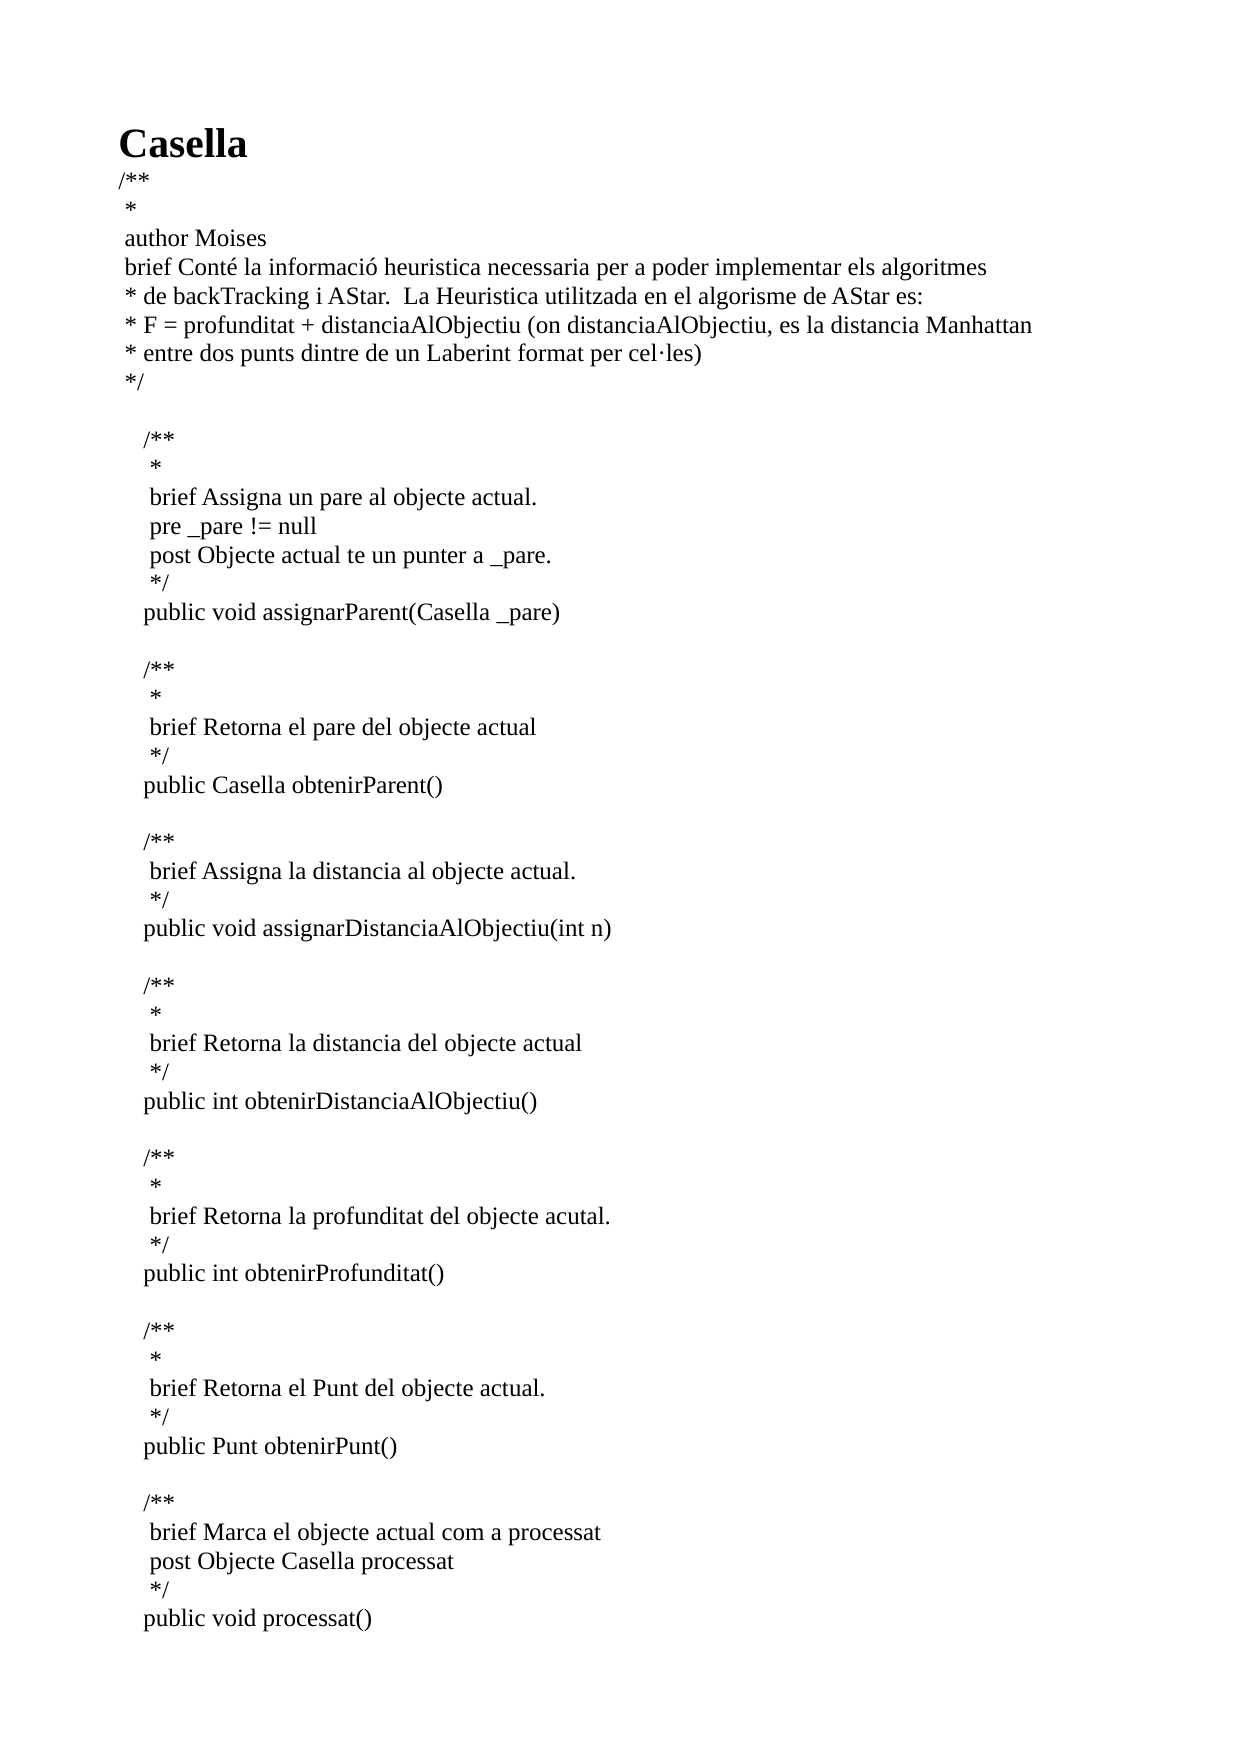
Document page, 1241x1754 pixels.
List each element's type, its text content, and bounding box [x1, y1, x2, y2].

text * [118, 1345, 1122, 1373]
text /** [118, 1488, 1122, 1517]
text brief Retorna la profunditat del objecte acutal. [118, 1201, 1122, 1230]
text public int obtenirDistanciaAlObjectiu() [118, 1086, 1122, 1115]
text public int obtenirProfunditat() [118, 1258, 1122, 1287]
text * de backTracking i AStar. La Heuristica utilitzada en el algorisme de AStar es: [118, 281, 1122, 310]
text brief Retorna el Punt del objecte actual. [118, 1373, 1122, 1402]
text /** [118, 655, 1122, 683]
text brief Marca el objecte actual com a processat [118, 1517, 1122, 1546]
text * [118, 195, 1122, 223]
text post Objecte actual te un punter a _pare. [118, 540, 1122, 568]
text */ [118, 741, 1122, 770]
text * entre dos punts dintre de un Laberint format per cel·les) [118, 338, 1122, 367]
text */ [118, 568, 1122, 597]
text public void assignarParent(Casella _pare) [118, 597, 1122, 626]
text /** [118, 827, 1122, 856]
text */ [118, 885, 1122, 913]
text pre _pare != null [118, 511, 1122, 540]
text /** [118, 166, 1122, 195]
text brief Retorna el pare del objecte actual [118, 712, 1122, 741]
text /** [118, 1316, 1122, 1345]
text public Punt obtenirPunt() [118, 1431, 1122, 1460]
text brief Conté la informació heuristica necessaria per a poder implementar els algoritmes [118, 252, 1122, 281]
text */ [118, 367, 1122, 396]
text */ [118, 1057, 1122, 1086]
text * F = profunditat + distanciaAlObjectiu (on distanciaAlObjectiu, es la distancia Manhattan [118, 310, 1122, 338]
text /** [118, 425, 1122, 453]
text post Objecte Casella processat [118, 1546, 1122, 1575]
text public void processat() [118, 1603, 1122, 1632]
text * [118, 1000, 1122, 1028]
text /** [118, 1143, 1122, 1172]
text * [118, 683, 1122, 712]
text * [118, 1172, 1122, 1201]
text public Casella obtenirParent() [118, 770, 1122, 798]
text author Moises [118, 223, 1122, 252]
text brief Assigna la distancia al objecte actual. [118, 856, 1122, 885]
text /** [118, 971, 1122, 1000]
text Casella [118, 118, 1122, 166]
text */ [118, 1230, 1122, 1258]
text */ [118, 1402, 1122, 1431]
text brief Assigna un pare al objecte actual. [118, 482, 1122, 511]
text * [118, 453, 1122, 482]
text public void assignarDistanciaAlObjectiu(int n) [118, 913, 1122, 942]
text */ [118, 1575, 1122, 1603]
text brief Retorna la distancia del objecte actual [118, 1028, 1122, 1057]
